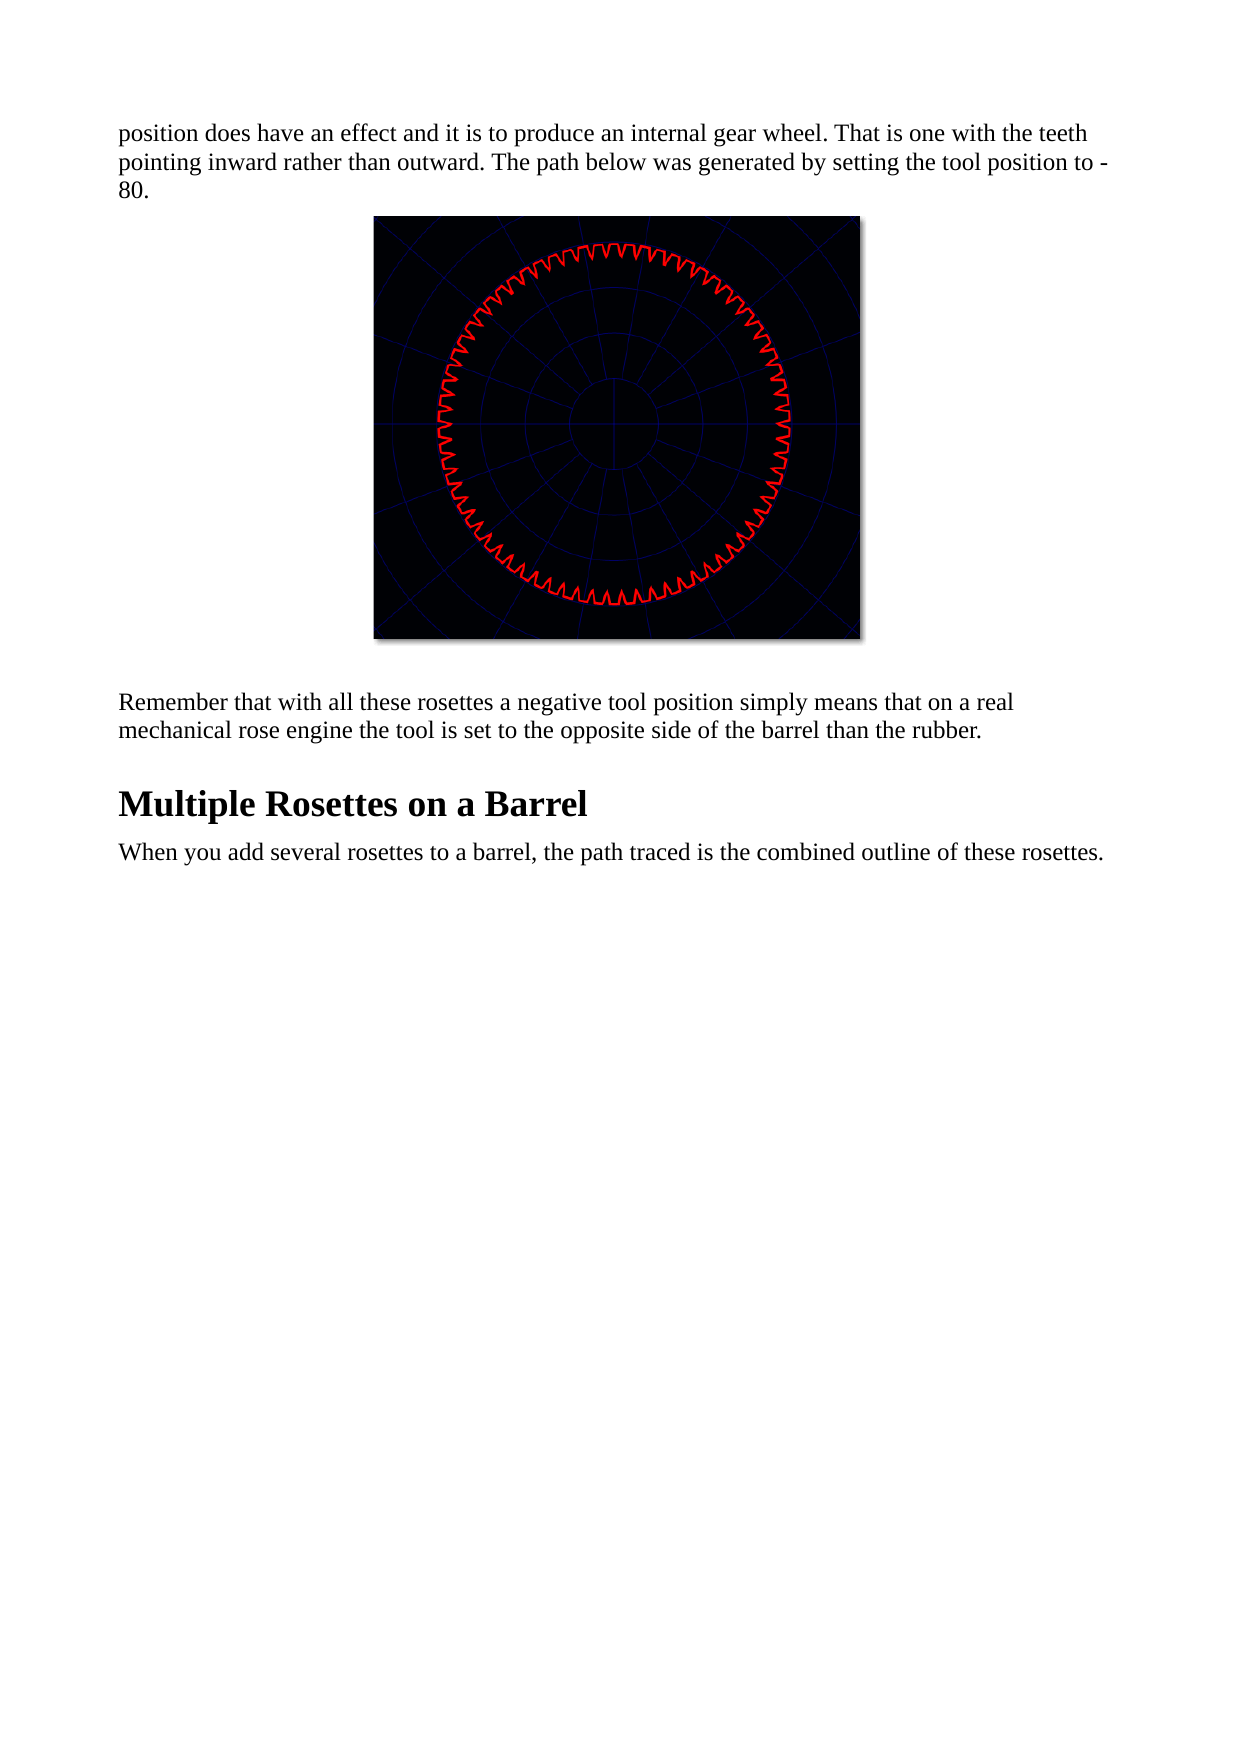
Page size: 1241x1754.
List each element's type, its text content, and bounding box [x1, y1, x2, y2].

text position does have an effect and it is to produce an internal gear wheel. That is one with the teeth pointing inward rather than outward. The path below was generated by setting the tool position to -80. [118, 118, 1122, 204]
subtitle Multiple Rosettes on a Barrel [118, 782, 1122, 825]
text Remember that with all these rosettes a negative tool position simply means that on a real mechanical rose engine the tool is set to the opposite side of the barrel than the rubber. [118, 687, 1122, 744]
text When you add several rosettes to a barrel, the path traced is the combined outline of these rosettes. [118, 837, 1122, 866]
picture [373, 216, 867, 646]
